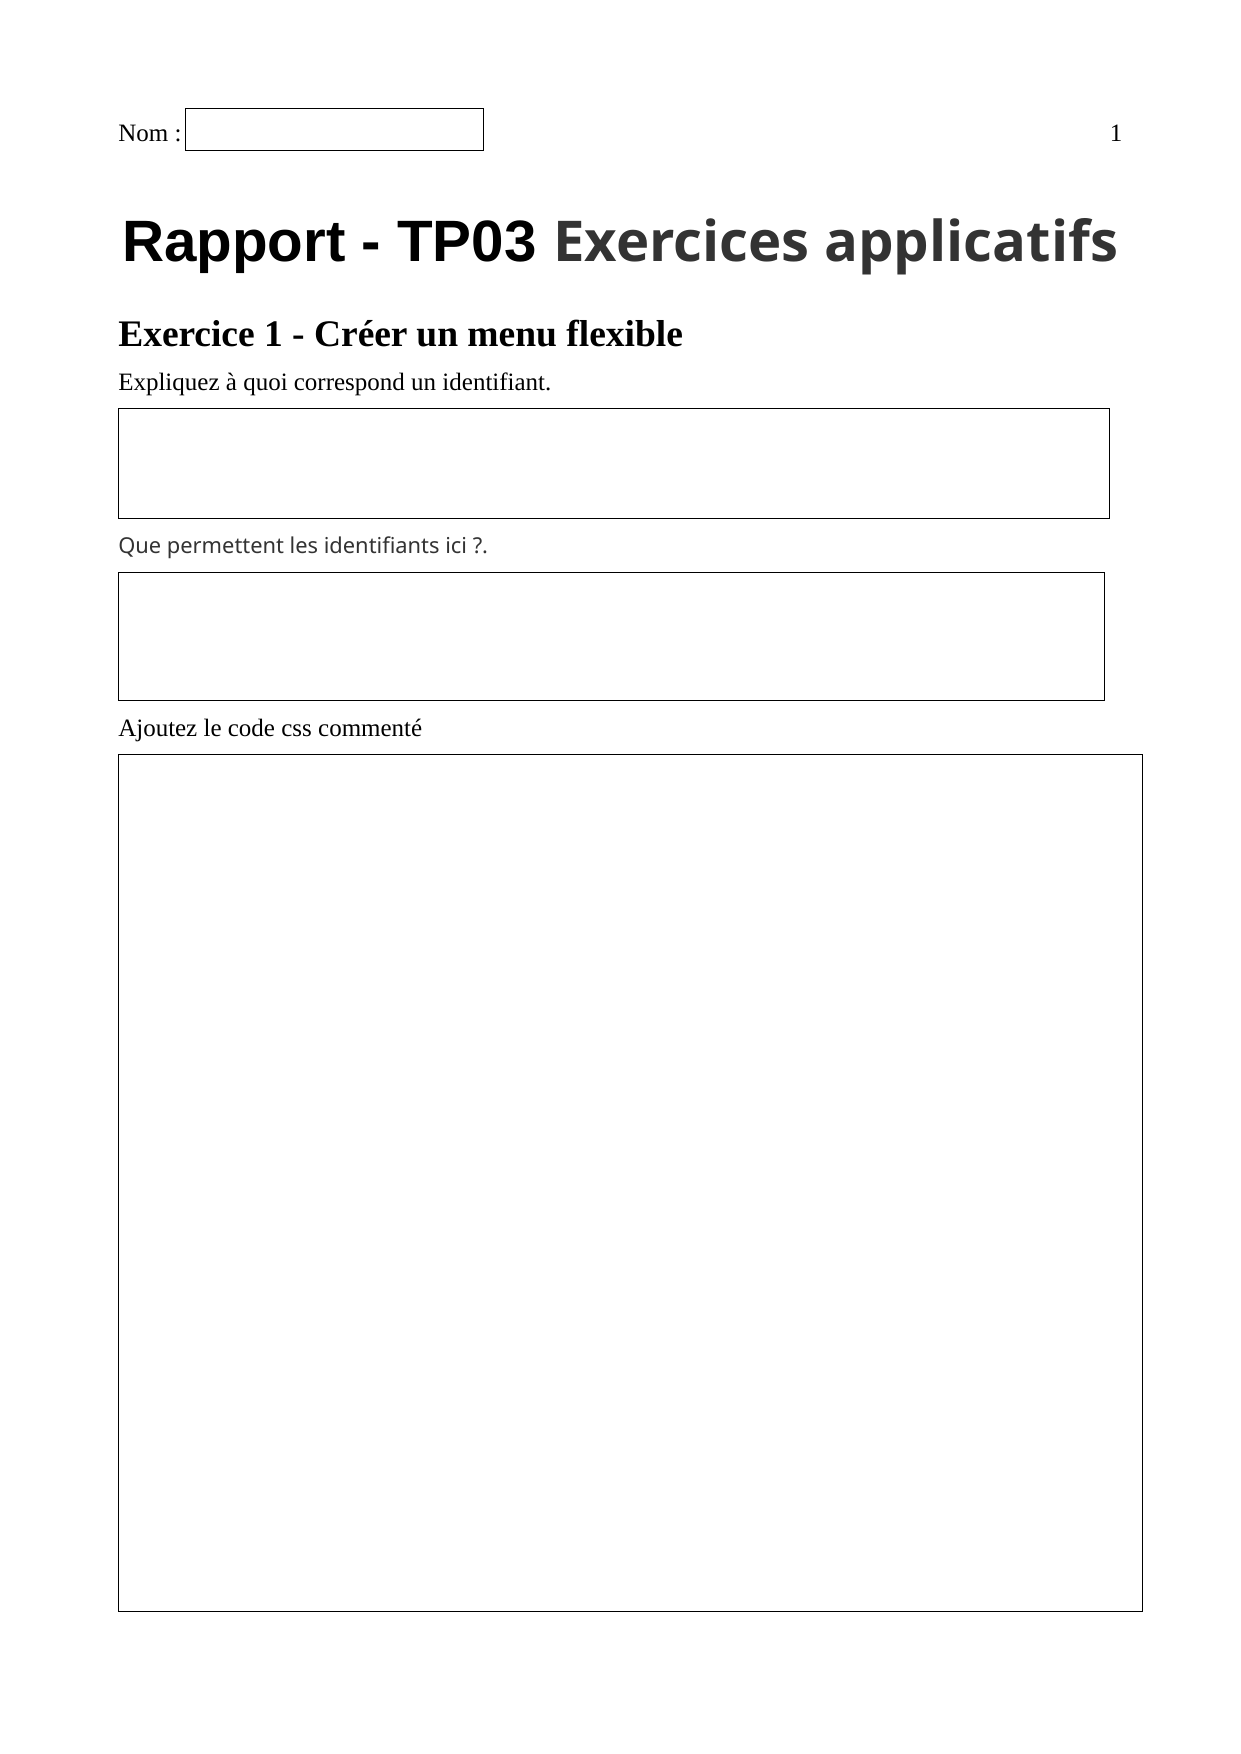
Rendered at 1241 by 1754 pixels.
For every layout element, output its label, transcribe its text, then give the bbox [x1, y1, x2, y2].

text Expliquez à quoi correspond un identifiant. [118, 367, 1122, 396]
text Que permettent les identifiants ici ?. [118, 530, 1122, 560]
subtitle Exercice 1 - Créer un menu flexible [118, 311, 1122, 354]
text Ajoutez le code css commenté [118, 713, 1122, 742]
title Rapport - TP03 Exercices applicatifs [118, 201, 1122, 278]
